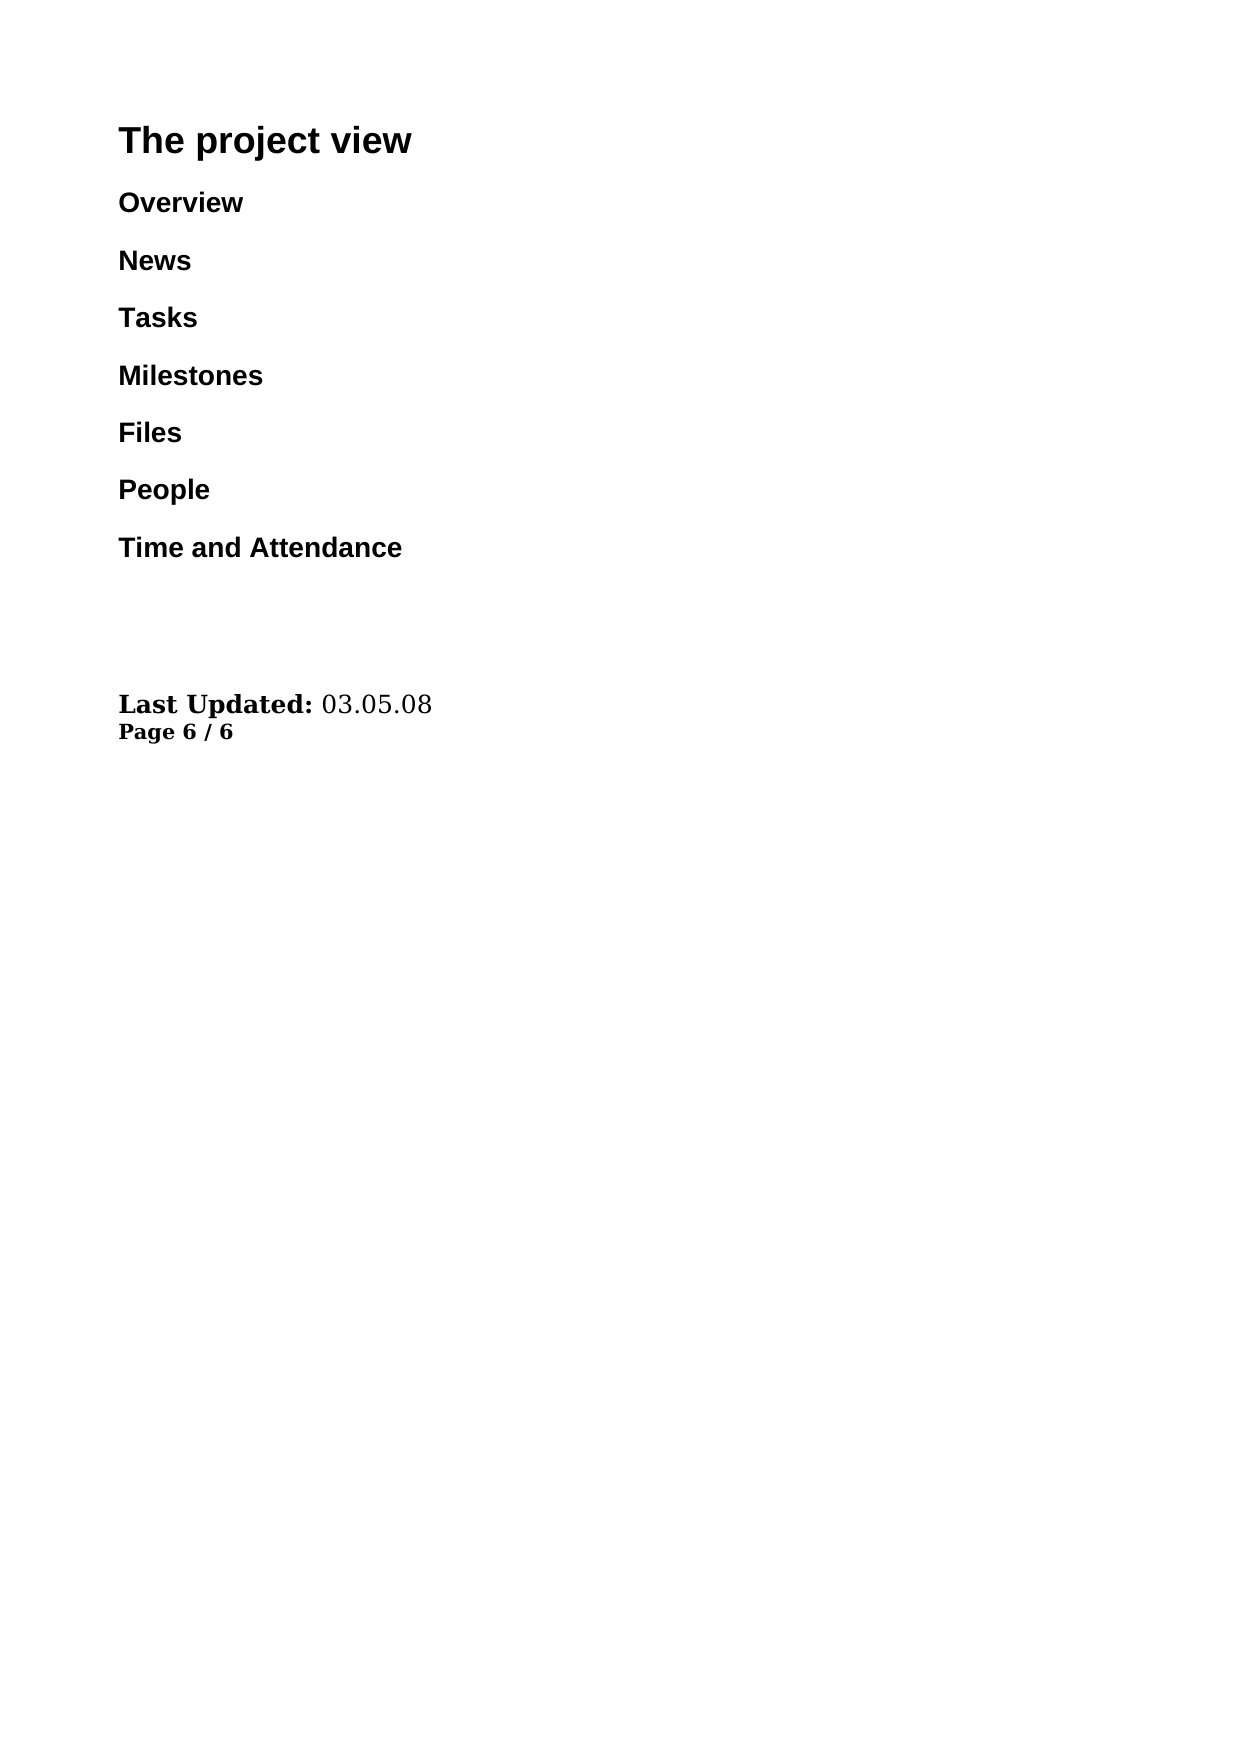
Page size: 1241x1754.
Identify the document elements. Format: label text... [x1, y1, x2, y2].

text Page 6 / 6 [240, 719, 1122, 744]
subtitle People [218, 473, 1122, 506]
subtitle Milestones [271, 358, 1122, 391]
subtitle Files [189, 416, 1122, 448]
subtitle News [199, 244, 1122, 276]
text Last Updated: 03.05.08 [439, 690, 1122, 719]
subtitle The project view [421, 118, 1122, 161]
subtitle Overview [251, 186, 1122, 219]
subtitle Tasks [205, 301, 1122, 333]
subtitle Time and Attendance [410, 531, 1122, 563]
